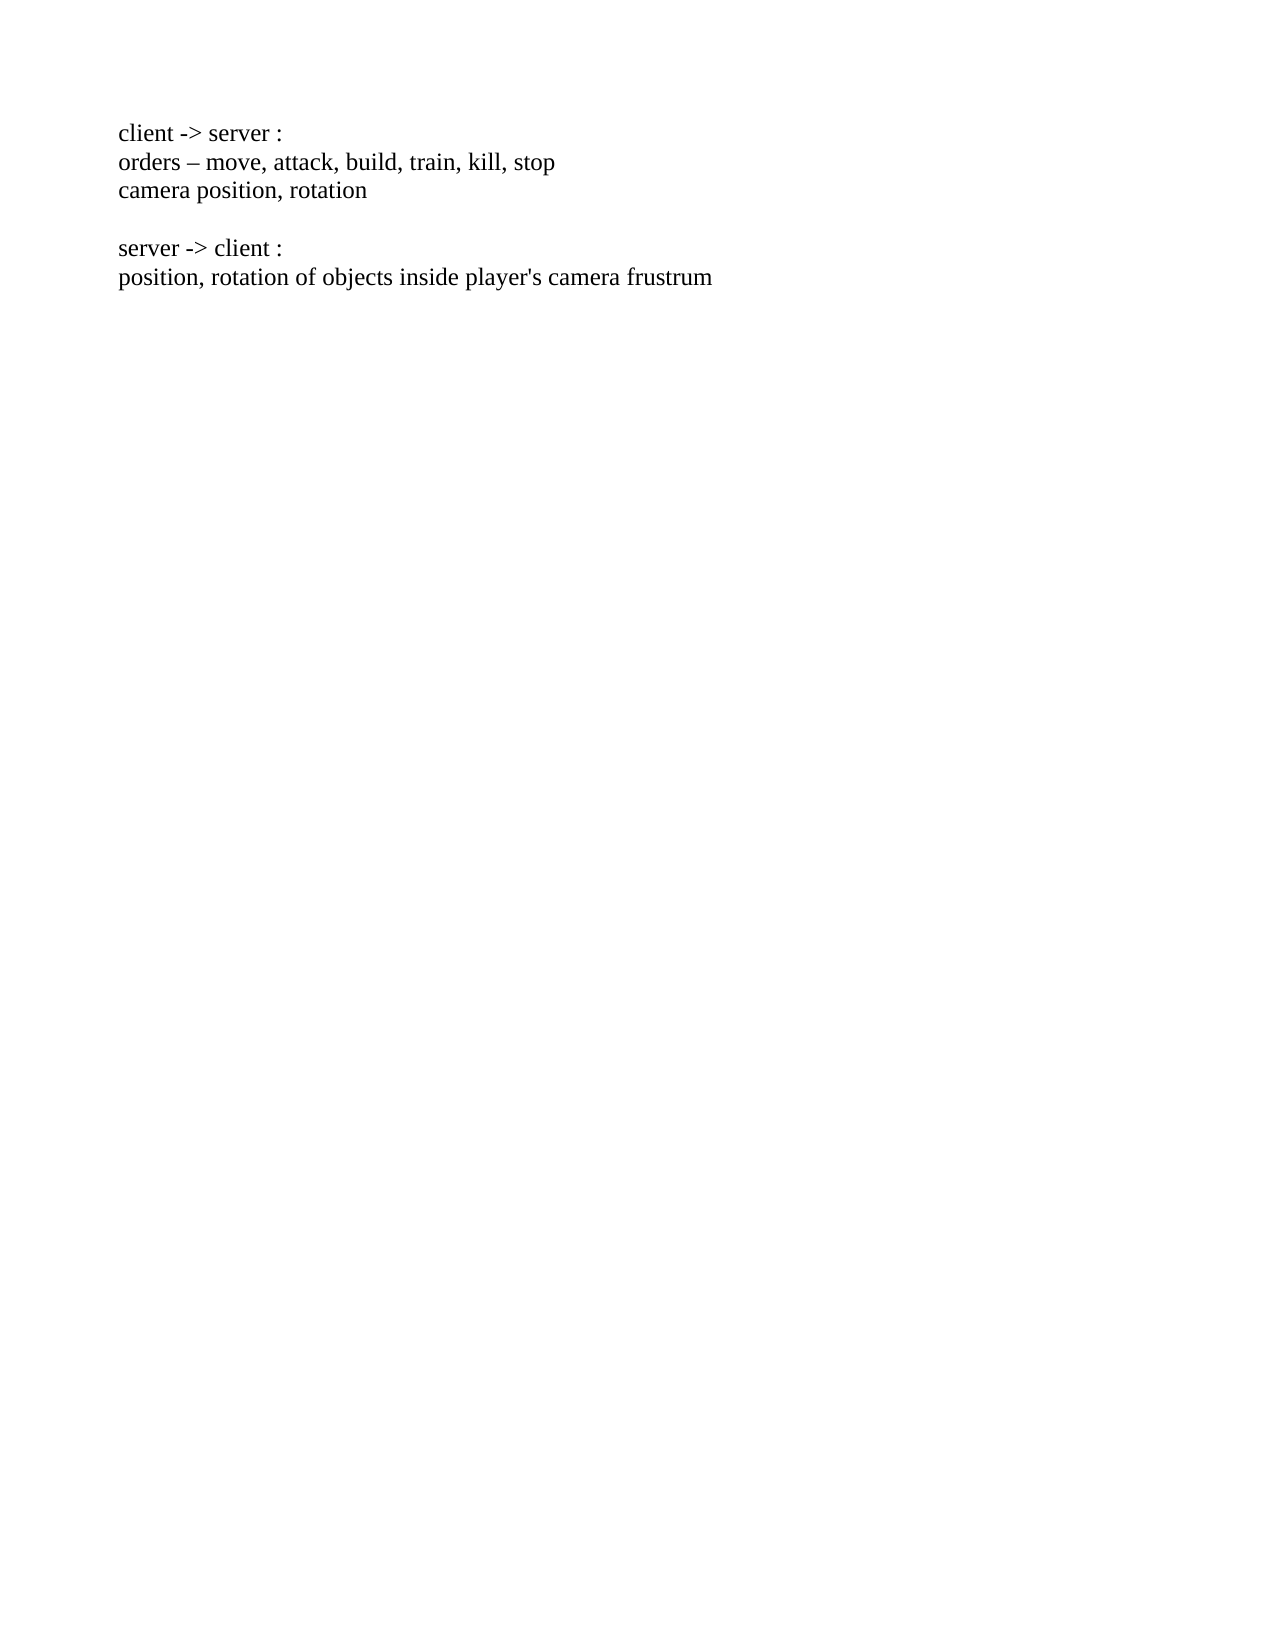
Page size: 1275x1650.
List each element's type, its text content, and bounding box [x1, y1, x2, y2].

text camera position, rotation [118, 176, 1157, 204]
text position, rotation of objects inside player's camera frustrum [118, 262, 1157, 291]
text server -> client : [118, 233, 1157, 262]
text client -> server : [118, 118, 1157, 147]
text orders – move, attack, build, train, kill, stop [118, 147, 1157, 176]
